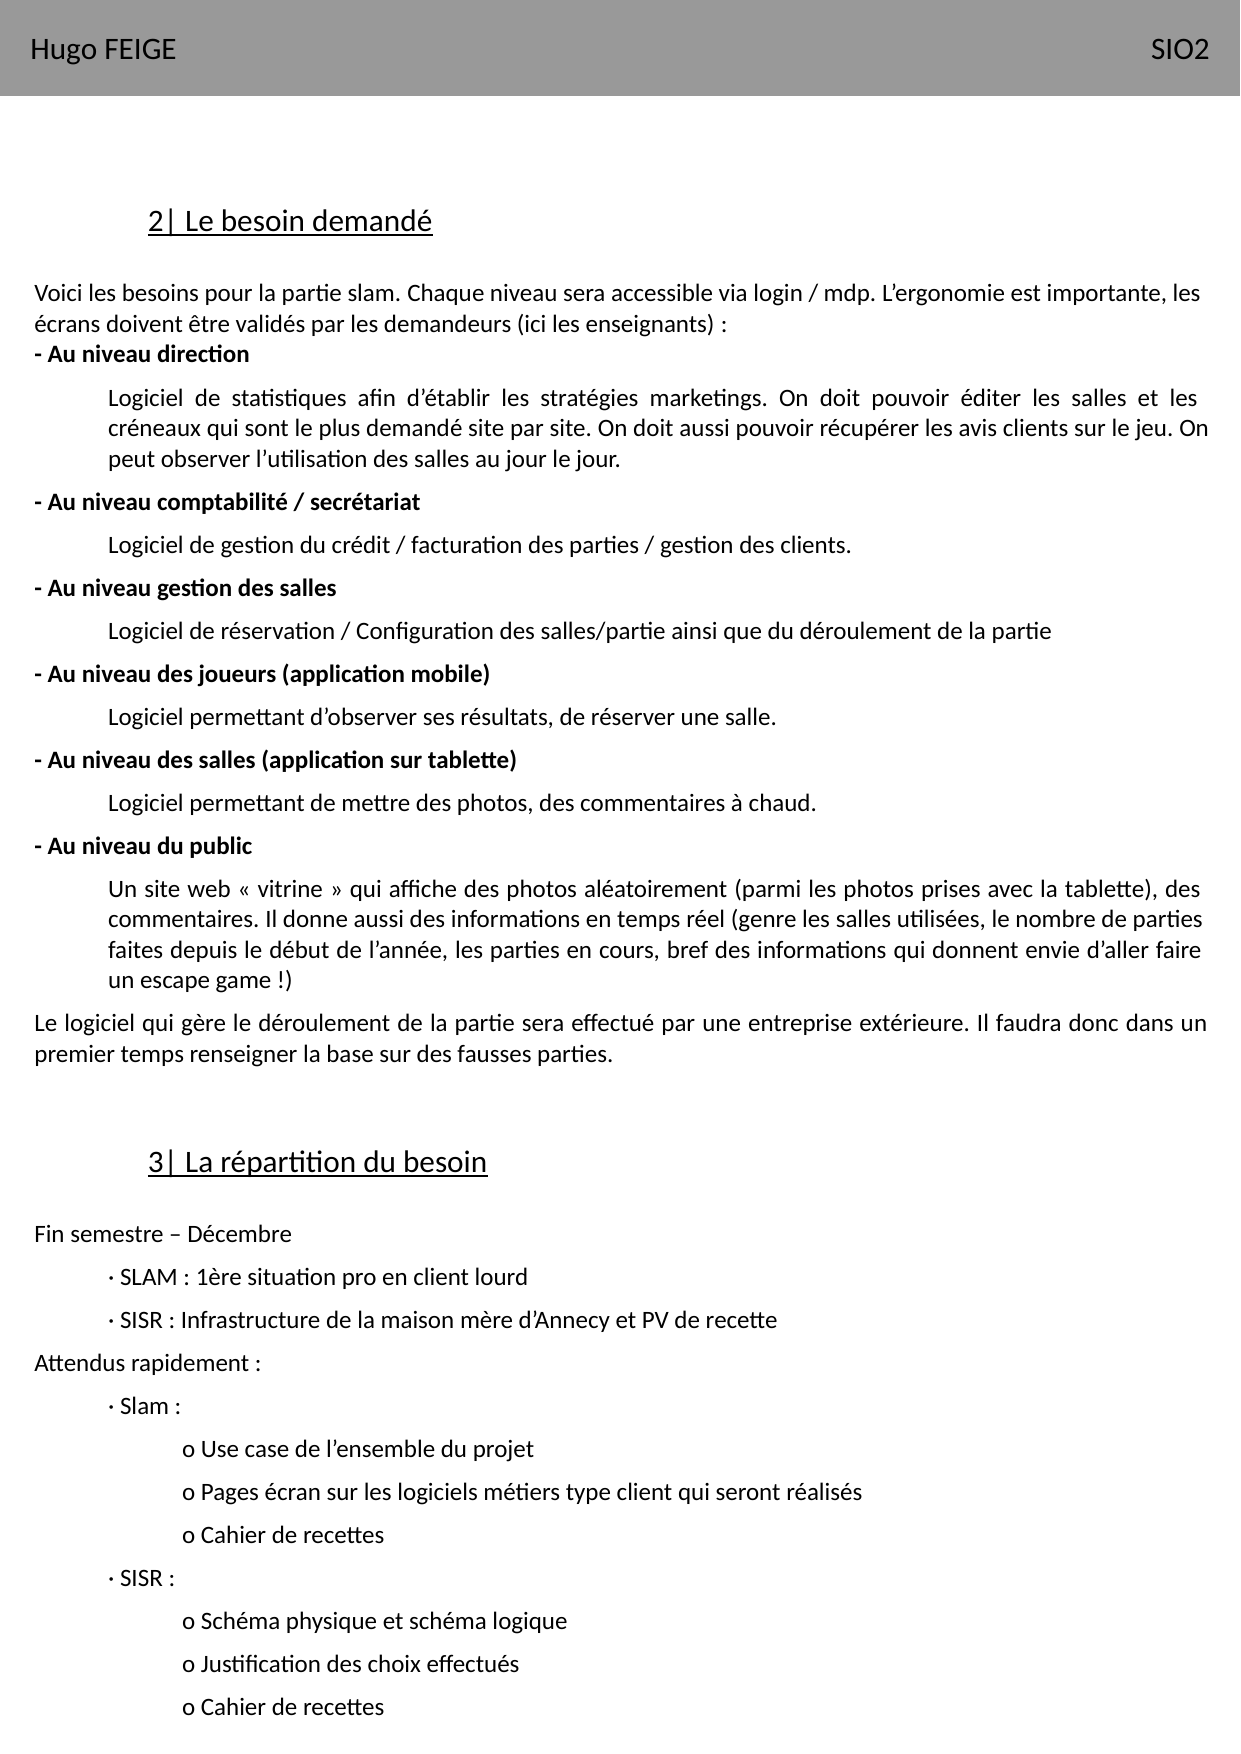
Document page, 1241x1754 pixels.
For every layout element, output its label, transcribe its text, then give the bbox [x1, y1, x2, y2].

text Logiciel de réservation / Configuration des salles/partie ainsi que du déroulement de la partie [34, 615, 1210, 645]
text - Au niveau des salles (application sur tablette) [34, 744, 1210, 774]
text - Au niveau des joueurs (application mobile) [34, 658, 1210, 688]
text o Pages écran sur les logiciels métiers type client qui seront réalisés [34, 1476, 1240, 1507]
text - Au niveau direction [34, 339, 1210, 369]
text - Au niveau du public [34, 830, 1240, 860]
text Logiciel permettant d’observer ses résultats, de réserver une salle. [34, 701, 1210, 731]
text Le logiciel qui gère le déroulement de la partie sera effectué par une entreprise extérieure. Il faudra donc dans un premier temps renseigner la base sur des fausses parties. [34, 1007, 1210, 1068]
text · SISR : Infrastructure de la maison mère d’Annecy et PV de recette [34, 1304, 1240, 1335]
text · SLAM : 1ère situation pro en client lourd [34, 1261, 1240, 1292]
text 2| Le besoin demandé [0, 201, 1240, 239]
text - Au niveau gestion des salles [34, 572, 1210, 602]
text Un site web « vitrine » qui affiche des photos aléatoirement (parmi les photos prises avec la tablette), des commentaires. Il donne aussi des informations en temps réel (genre les salles utilisées, le nombre de parties faites depuis le début de l’année, les parties en cours, bref des informations qui donnent envie d’aller faire un escape game !) [34, 873, 1210, 995]
text o Cahier de recettes [34, 1692, 1240, 1722]
text o Justification des choix effectués [34, 1648, 1240, 1679]
text Logiciel de gestion du crédit / facturation des parties / gestion des clients. [34, 529, 1210, 559]
text Logiciel de statistiques afin d’établir les stratégies marketings. On doit pouvoir éditer les salles et les créneaux qui sont le plus demandé site par site. On doit aussi pouvoir récupérer les avis clients sur le jeu. On peut observer l’utilisation des salles au jour le jour. [34, 382, 1210, 473]
text Voici les besoins pour la partie slam. Chaque niveau sera accessible via login / mdp. L’ergonomie est importante, les écrans doivent être validés par les demandeurs (ici les enseignants) : [34, 278, 1240, 339]
text Logiciel permettant de mettre des photos, des commentaires à chaud. [34, 787, 1240, 817]
text - Au niveau comptabilité / secrétariat [34, 486, 1210, 516]
text Fin semestre – Décembre [34, 1218, 1240, 1249]
text o Schéma physique et schéma logique [34, 1606, 1240, 1636]
text Attendus rapidement : [34, 1347, 1240, 1378]
text o Use case de l’ensemble du projet [34, 1433, 1240, 1464]
text o Cahier de recettes [34, 1519, 1240, 1550]
text · SISR : [34, 1562, 1240, 1593]
text 3| La répartition du besoin [0, 1142, 1240, 1180]
text · Slam : [34, 1390, 1240, 1421]
